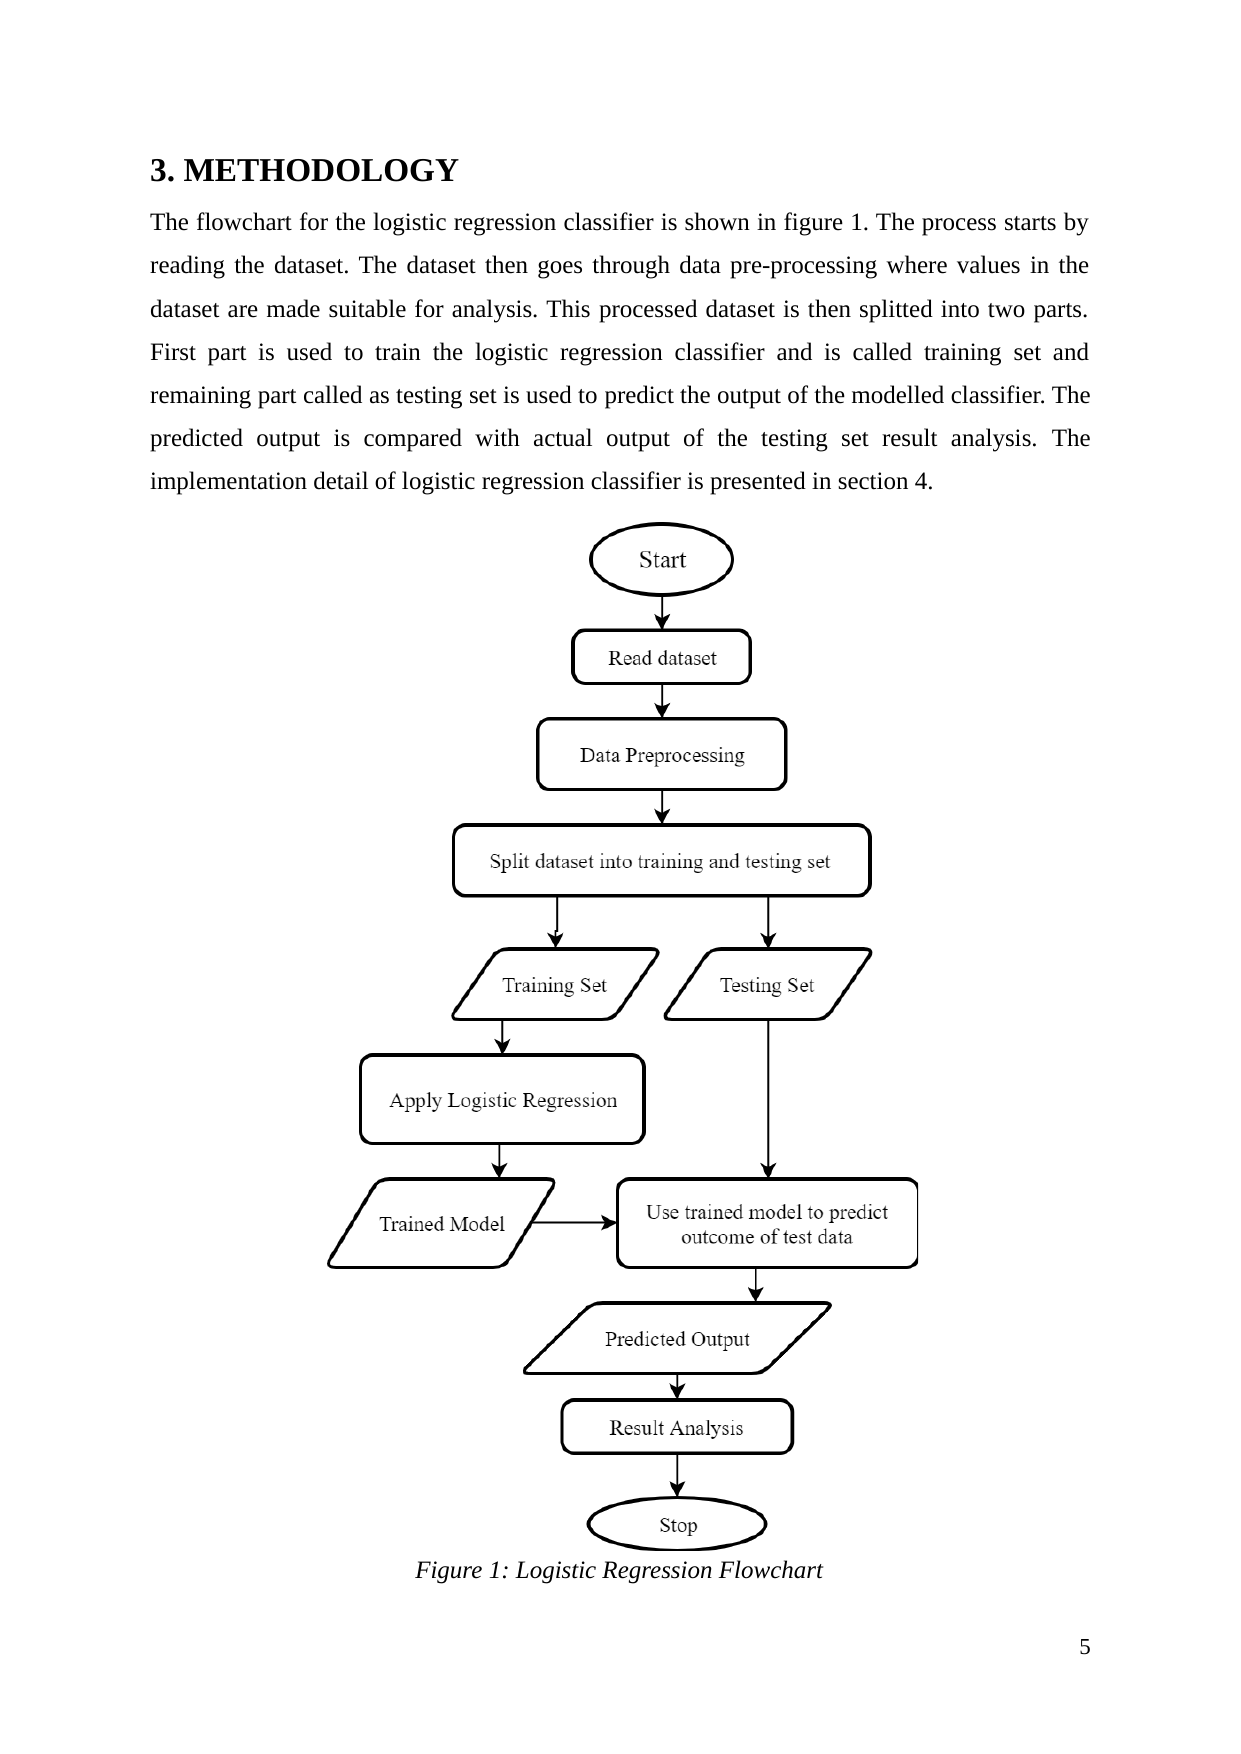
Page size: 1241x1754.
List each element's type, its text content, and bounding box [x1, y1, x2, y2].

subtitle 3. METHODOLOGY [150, 150, 1091, 188]
text The flowchart for the logistic regression classifier is shown in figure 1. The process starts by reading the dataset. The dataset then goes through data pre-processing where values in the dataset are made suitable for analysis. This processed dataset is then splitted into two parts. First part is used to train the logistic regression classifier and is called training set and remaining part called as testing set is used to predict the output of the modelled classifier. The predicted output is compared with actual output of the testing set result analysis. The implementation detail of logistic regression classifier is presented in section 4. [150, 207, 1091, 495]
text Figure 1: Logistic Regression Flowchart [322, 1551, 918, 1584]
picture [322, 521, 919, 1551]
